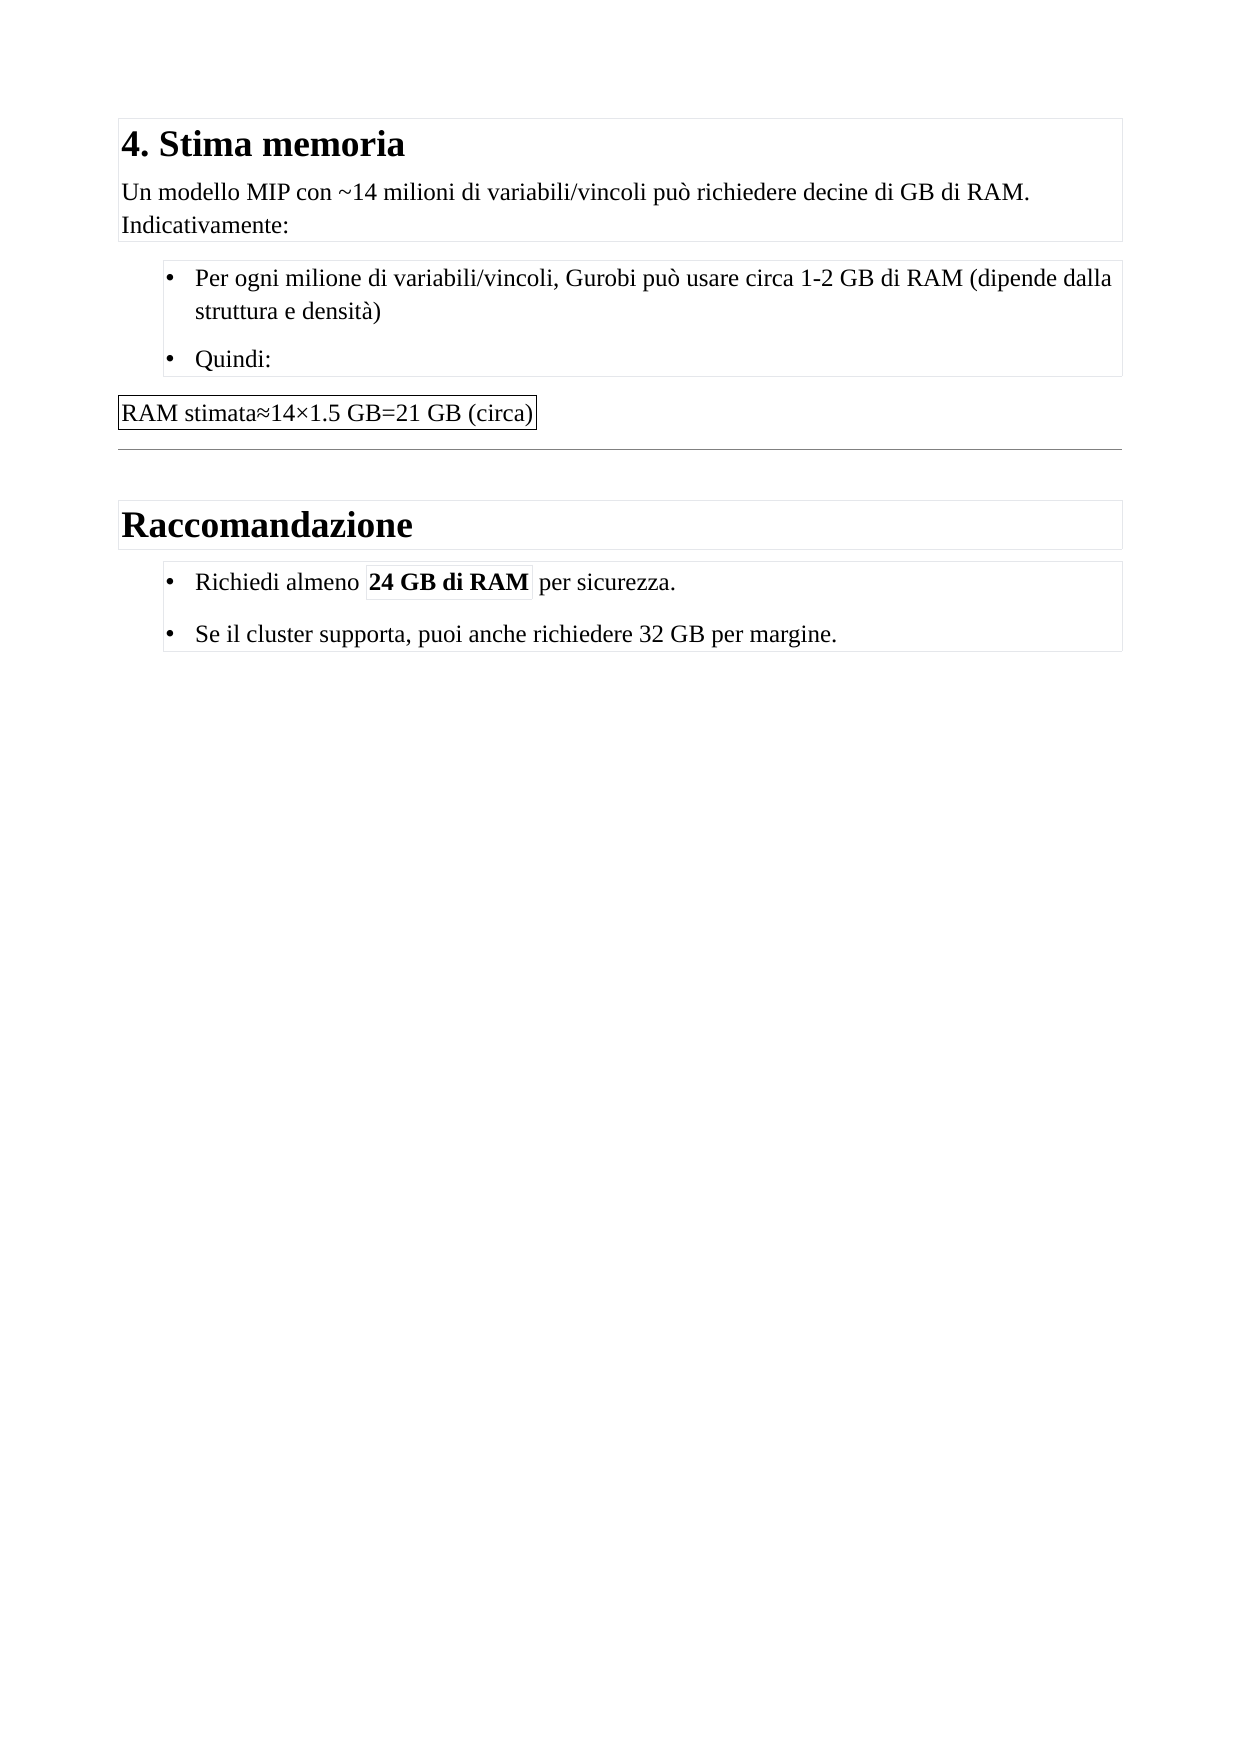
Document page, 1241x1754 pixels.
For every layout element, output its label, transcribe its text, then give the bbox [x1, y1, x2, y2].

subtitle 4. Stima memoria [119, 119, 1122, 164]
subtitle Raccomandazione [119, 501, 1122, 549]
list Richiedi almeno 24 GB di RAM per sicurezza. [164, 562, 1122, 599]
text RAM stimata≈14×1.5 GB=21 GB (circa) [119, 396, 536, 429]
list Se il cluster supporta, puoi anche richiedere 32 GB per margine. [164, 616, 1122, 651]
text Un modello MIP con ~14 milioni di variabili/vincoli può richiedere decine di GB di RAM. Indicativamente: [119, 174, 1122, 241]
list Quindi: [164, 341, 1122, 376]
list Per ogni milione di variabili/vincoli, Gurobi può usare circa 1-2 GB di RAM (dipende dalla struttura e densità) [164, 261, 1122, 325]
text [537, 395, 1122, 429]
